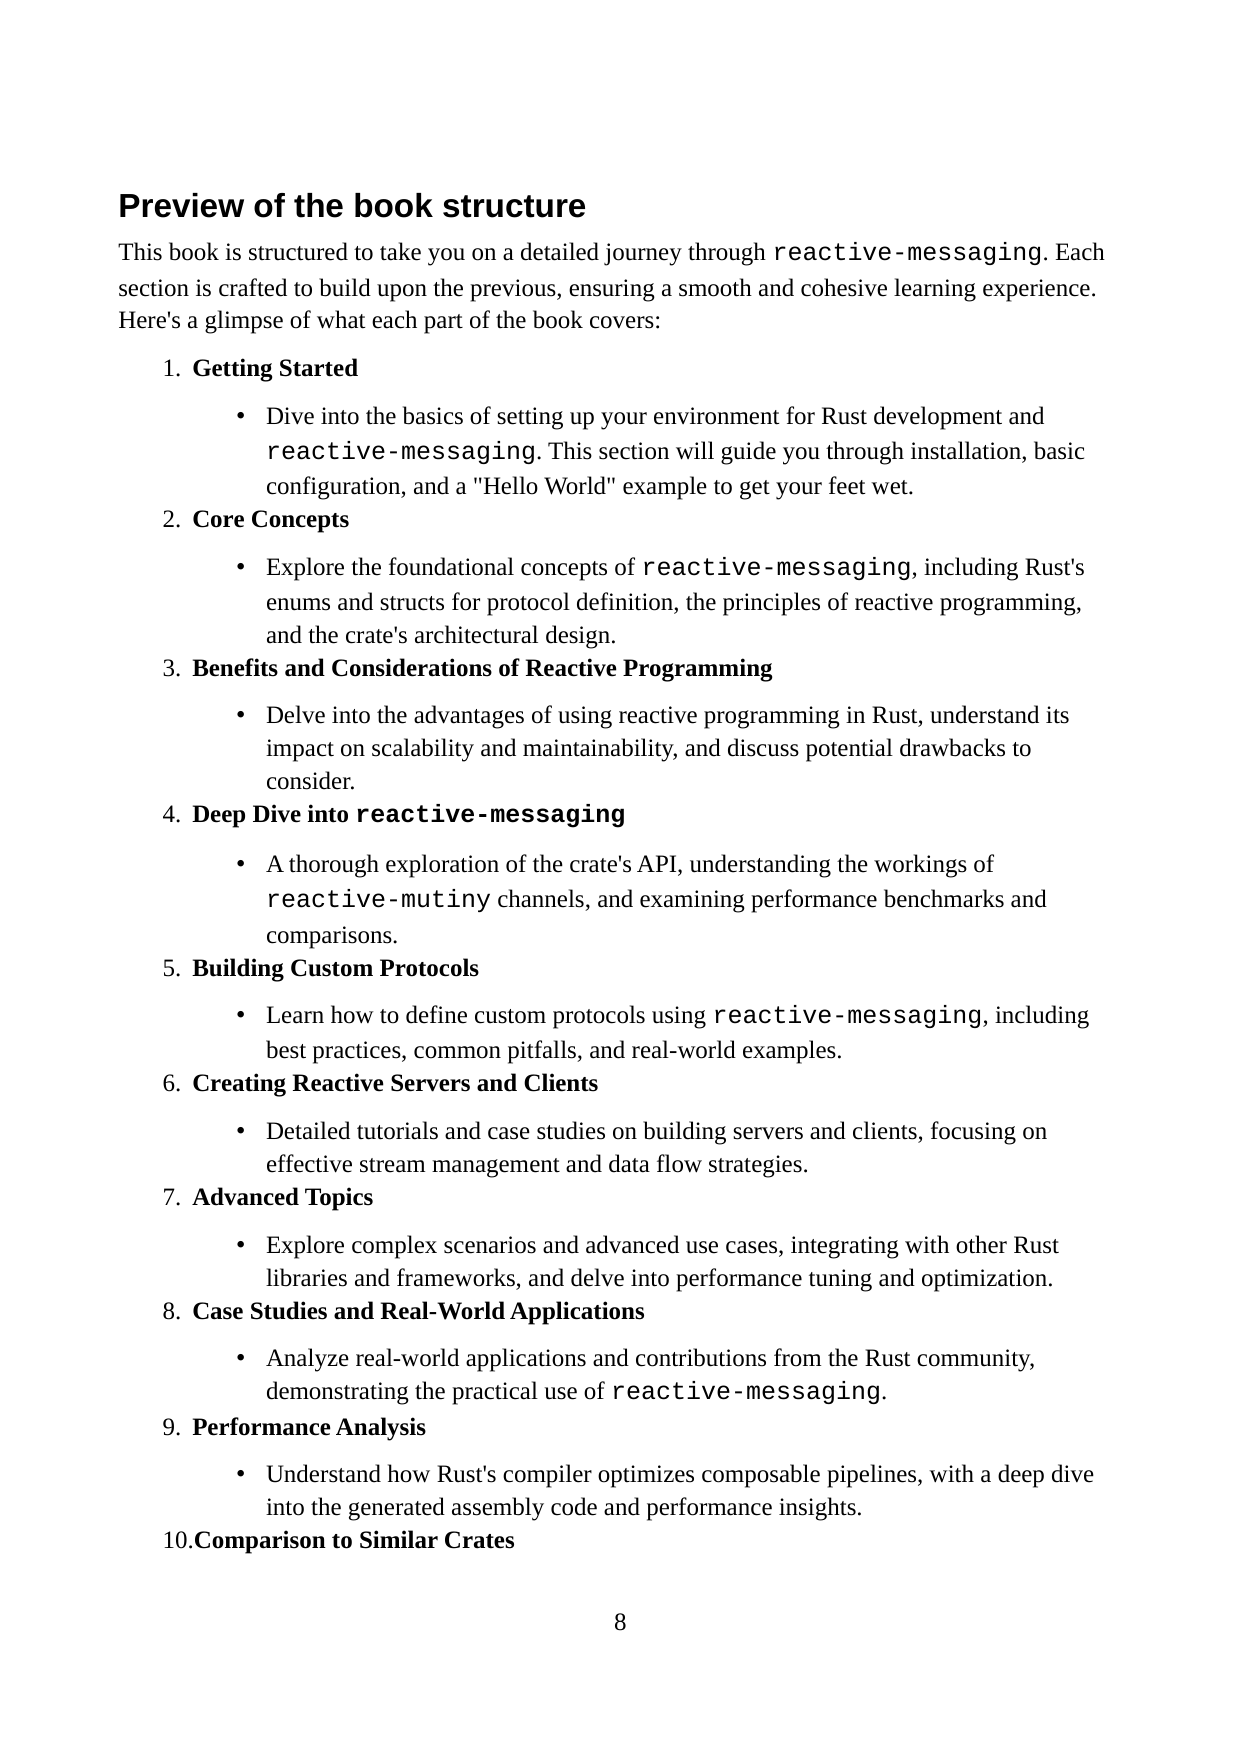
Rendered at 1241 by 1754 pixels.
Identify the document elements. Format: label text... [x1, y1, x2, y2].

list Core Concepts [162, 504, 1122, 533]
list Getting Started [162, 353, 1122, 382]
subtitle Preview of the book structure [118, 187, 1122, 225]
list Deep Dive into reactive-messaging [162, 799, 1122, 830]
list Case Studies and Real-World Applications [162, 1296, 1122, 1324]
list Comparison to Similar Crates [162, 1525, 1122, 1554]
list Advanced Topics [162, 1182, 1122, 1211]
list Detailed tutorials and case studies on building servers and clients, focusing on effective stream management and data flow strategies. [236, 1116, 1122, 1178]
list Creating Reactive Servers and Clients [162, 1068, 1122, 1097]
list A thorough exploration of the crate's API, understanding the workings of reactive-mutiny channels, and examining performance benchmarks and comparisons. [236, 849, 1122, 948]
text This book is structured to take you on a detailed journey through reactive-messaging. Each section is crafted to build upon the previous, ensuring a smooth and cohesive learning experience. Here's a glimpse of what each part of the book covers: [118, 237, 1122, 334]
list Delve into the advantages of using reactive programming in Rust, understand its impact on scalability and maintainability, and discuss potential drawbacks to consider. [236, 700, 1122, 795]
list Building Custom Protocols [162, 953, 1122, 981]
list Analyze real-world applications and contributions from the Rust community, demonstrating the practical use of reactive-messaging. [236, 1343, 1122, 1407]
list Benefits and Considerations of Reactive Programming [162, 653, 1122, 682]
list Dive into the basics of setting up your environment for Rust development and reactive-messaging. This section will guide you through installation, basic configuration, and a "Hello World" example to get your feet wet. [236, 401, 1122, 500]
list Explore the foundational concepts of reactive-messaging, including Rust's enums and structs for protocol definition, the principles of reactive programming, and the crate's architectural design. [236, 552, 1122, 648]
list Performance Analysis [162, 1412, 1122, 1441]
list Understand how Rust's compiler optimizes composable pipelines, with a deep dive into the generated assembly code and performance insights. [236, 1459, 1122, 1521]
list Learn how to define custom protocols using reactive-messaging, including best practices, common pitfalls, and real-world examples. [236, 1000, 1122, 1064]
list Explore complex scenarios and advanced use cases, integrating with other Rust libraries and frameworks, and delve into performance tuning and optimization. [236, 1230, 1122, 1291]
